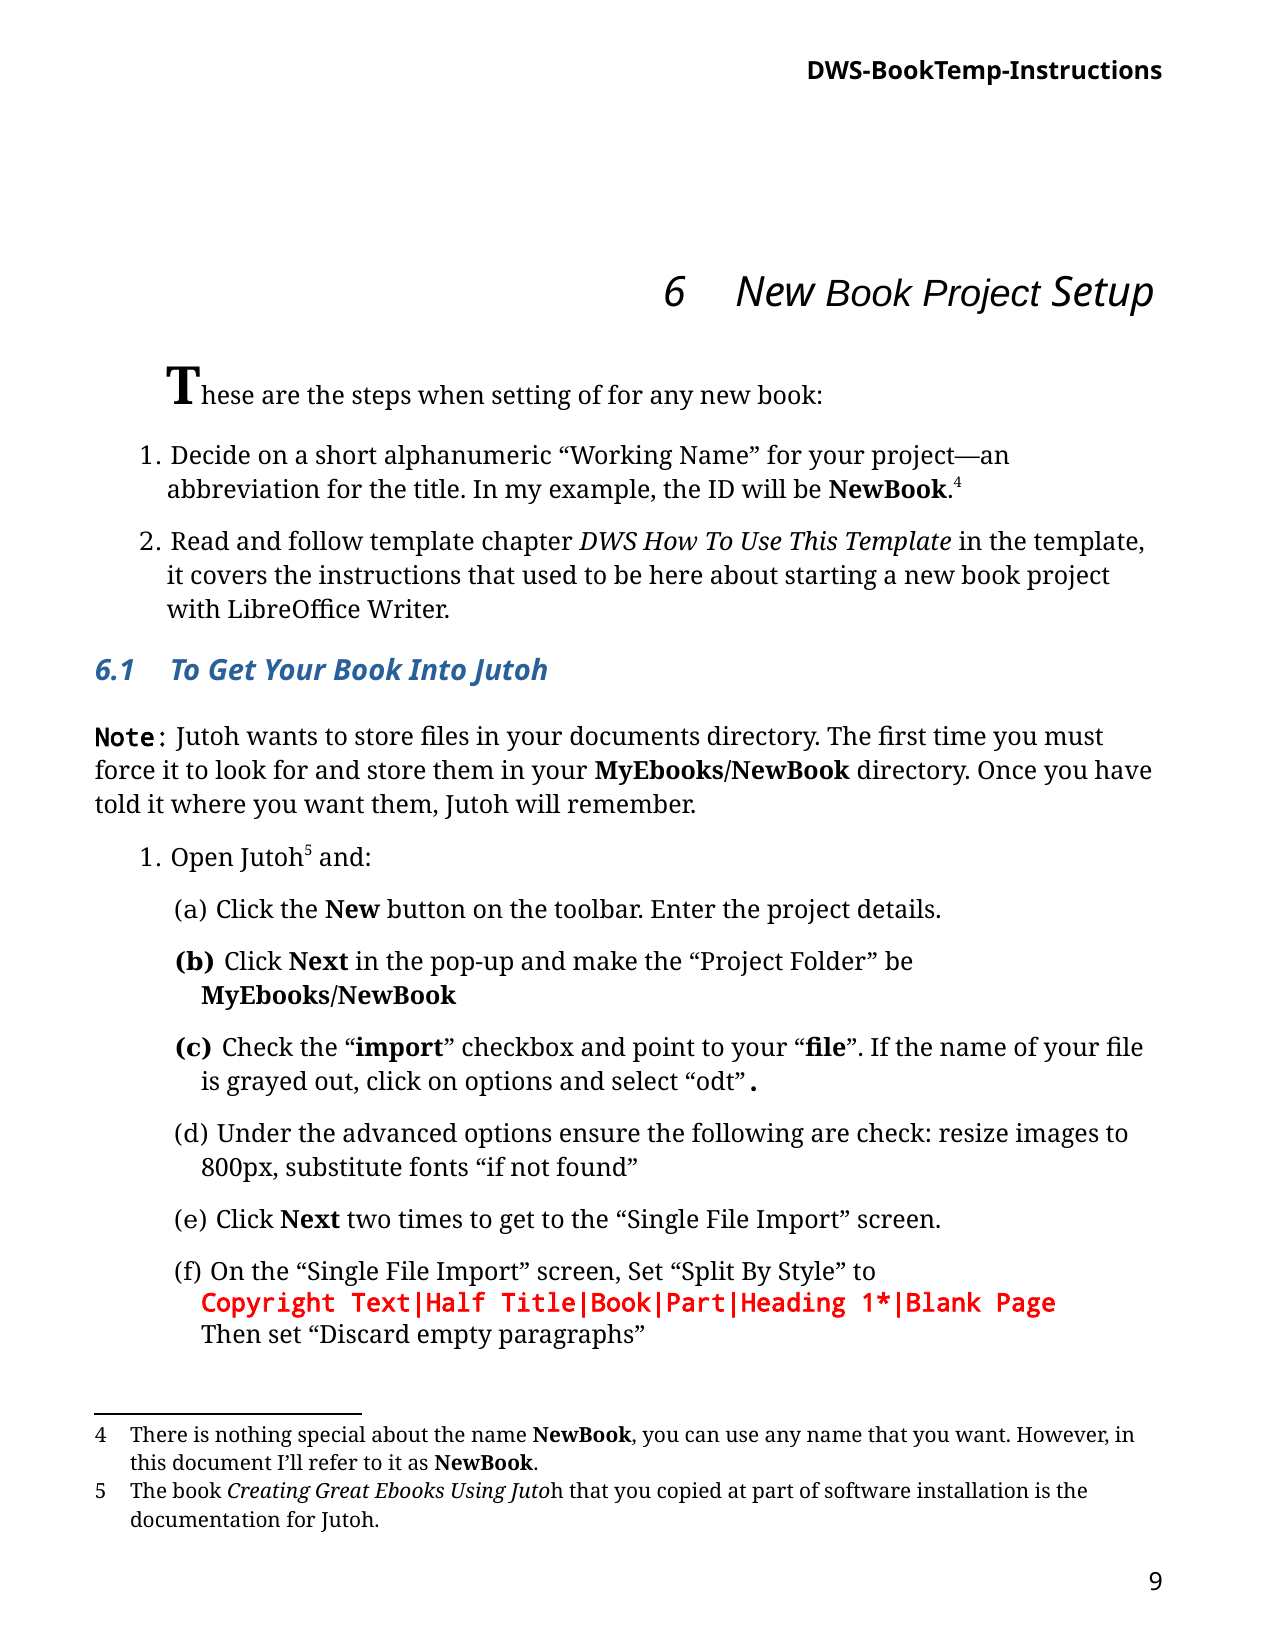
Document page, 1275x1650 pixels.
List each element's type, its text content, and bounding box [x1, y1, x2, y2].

list These are the steps when setting of for any new book: [131, 348, 1162, 419]
list Check the “import” checkbox and point to your “file”. If the name of your file is grayed out, click on options and select “odt”. [165, 1029, 1162, 1098]
subtitle To Get Your Book into Jutoh [94, 649, 1162, 689]
text Note: Jutoh wants to store files in your documents directory. The first time you must force it to look for and store them in your MyEbooks/NewBook directory. Once you have told it where you want them, Jutoh will remember. [94, 719, 1162, 821]
list Open Jutoh and: [131, 839, 1162, 873]
list Click Next two times to get to the “Single File Import” screen. [165, 1202, 1162, 1236]
subtitle New Book Project Setup [94, 258, 1162, 321]
list The book Creating Great Ebooks Using Jutoh that you copied at part of software installation is the documentation for Jutoh. [94, 1477, 1162, 1533]
list Under the advanced options ensure the following are check: resize images to 800px, substitute fonts “if not found” [165, 1116, 1162, 1184]
list Decide on a short alphanumeric “Working Name” for your project—an abbreviation for the title. In my example, the ID will be NewBook. [131, 437, 1162, 506]
list Read and follow template chapter DWS How To Use This Template in the template, it covers the instructions that used to be here about starting a new book project with LibreOffice Writer. [131, 524, 1162, 626]
list Click the New button on the toolbar. Enter the project details. [165, 891, 1162, 925]
list On the “Single File Import” screen, Set “Split By Style” to Copyright Text|Half Title|Book|Part|Heading 1*|Blank Page Then set “Discard empty paragraphs” [165, 1254, 1162, 1351]
list Click Next in the pop-up and make the “Project Folder” be MyEbooks/NewBook [165, 943, 1162, 1011]
list There is nothing special about the name NewBook, you can use any name that you want. However, in this document I’ll refer to it as NewBook. [94, 1420, 1162, 1477]
